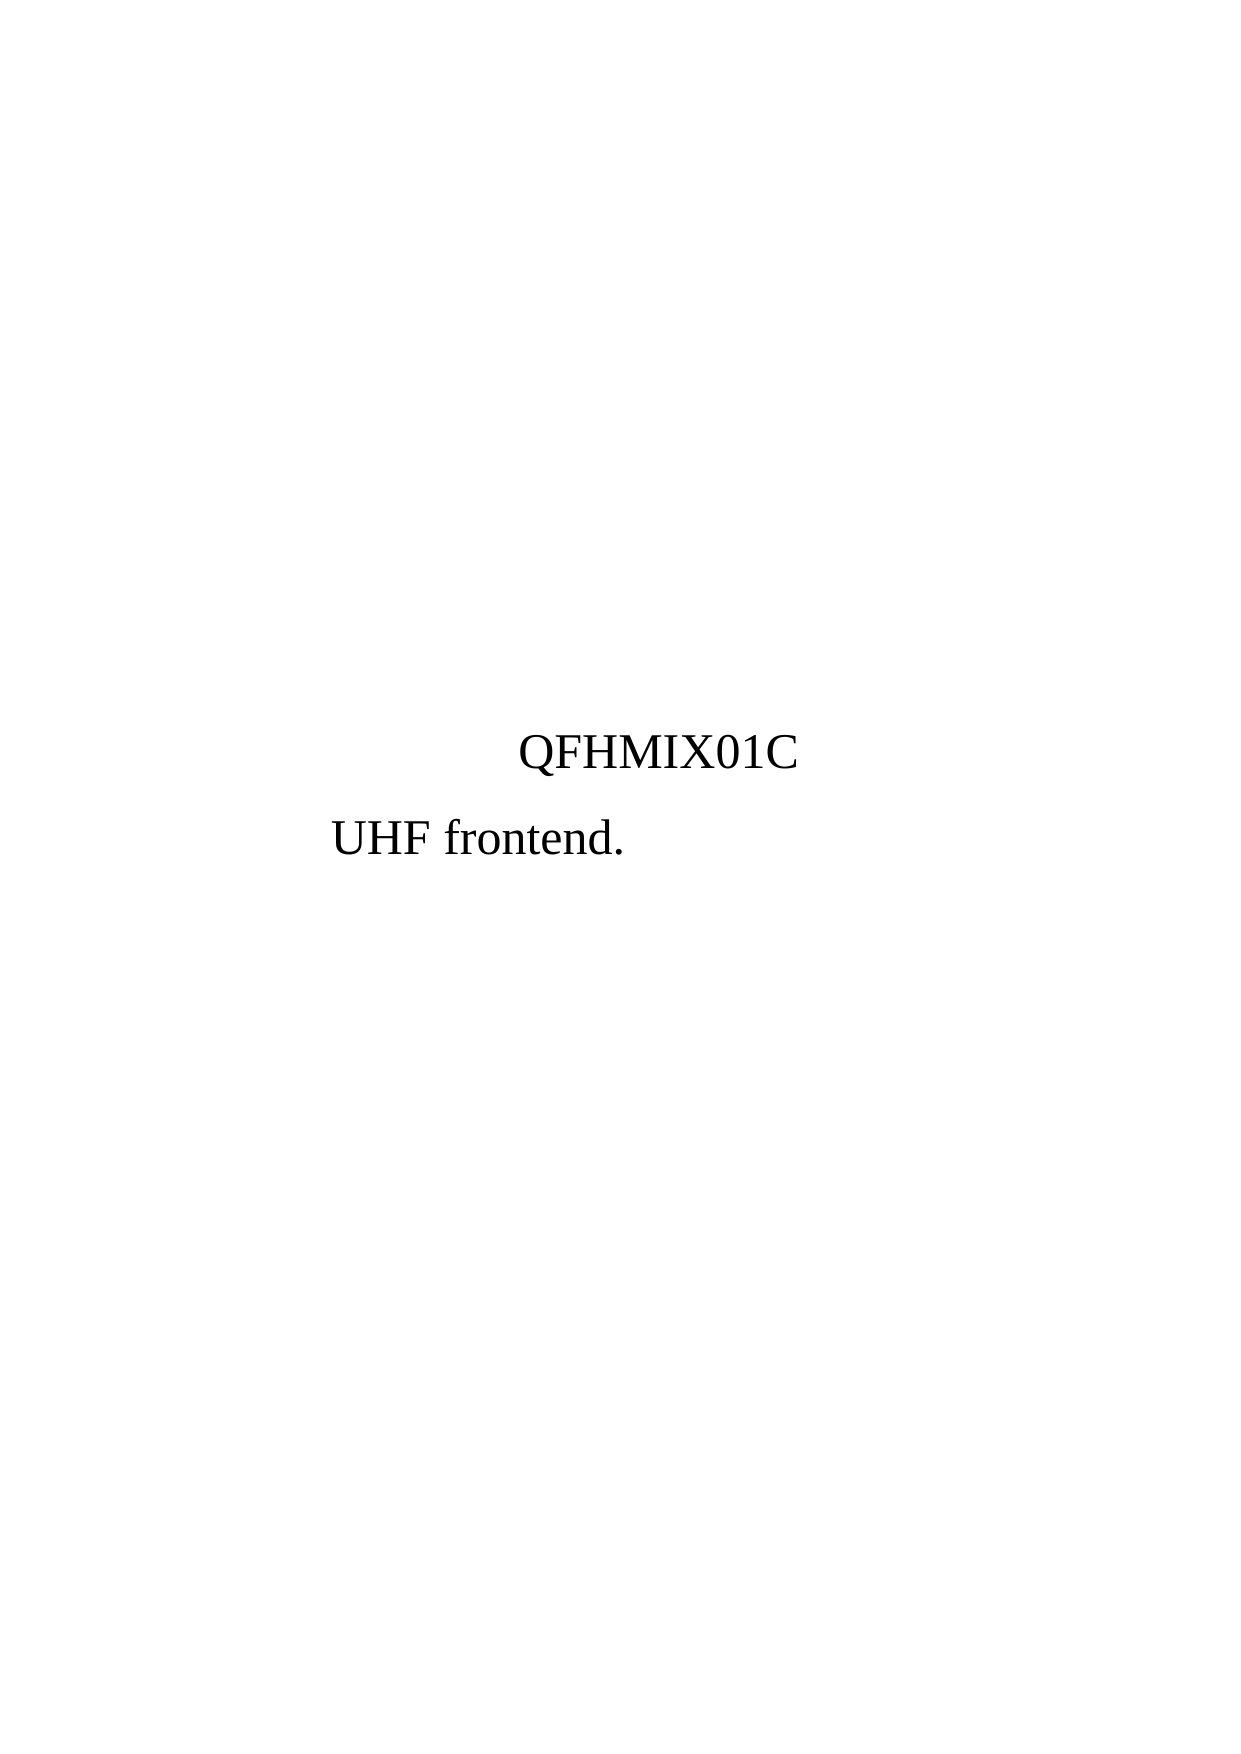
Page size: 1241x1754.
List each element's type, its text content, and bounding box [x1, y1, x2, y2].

text UHF frontend. [118, 808, 1122, 866]
text QFHMIX01C [118, 722, 1122, 779]
